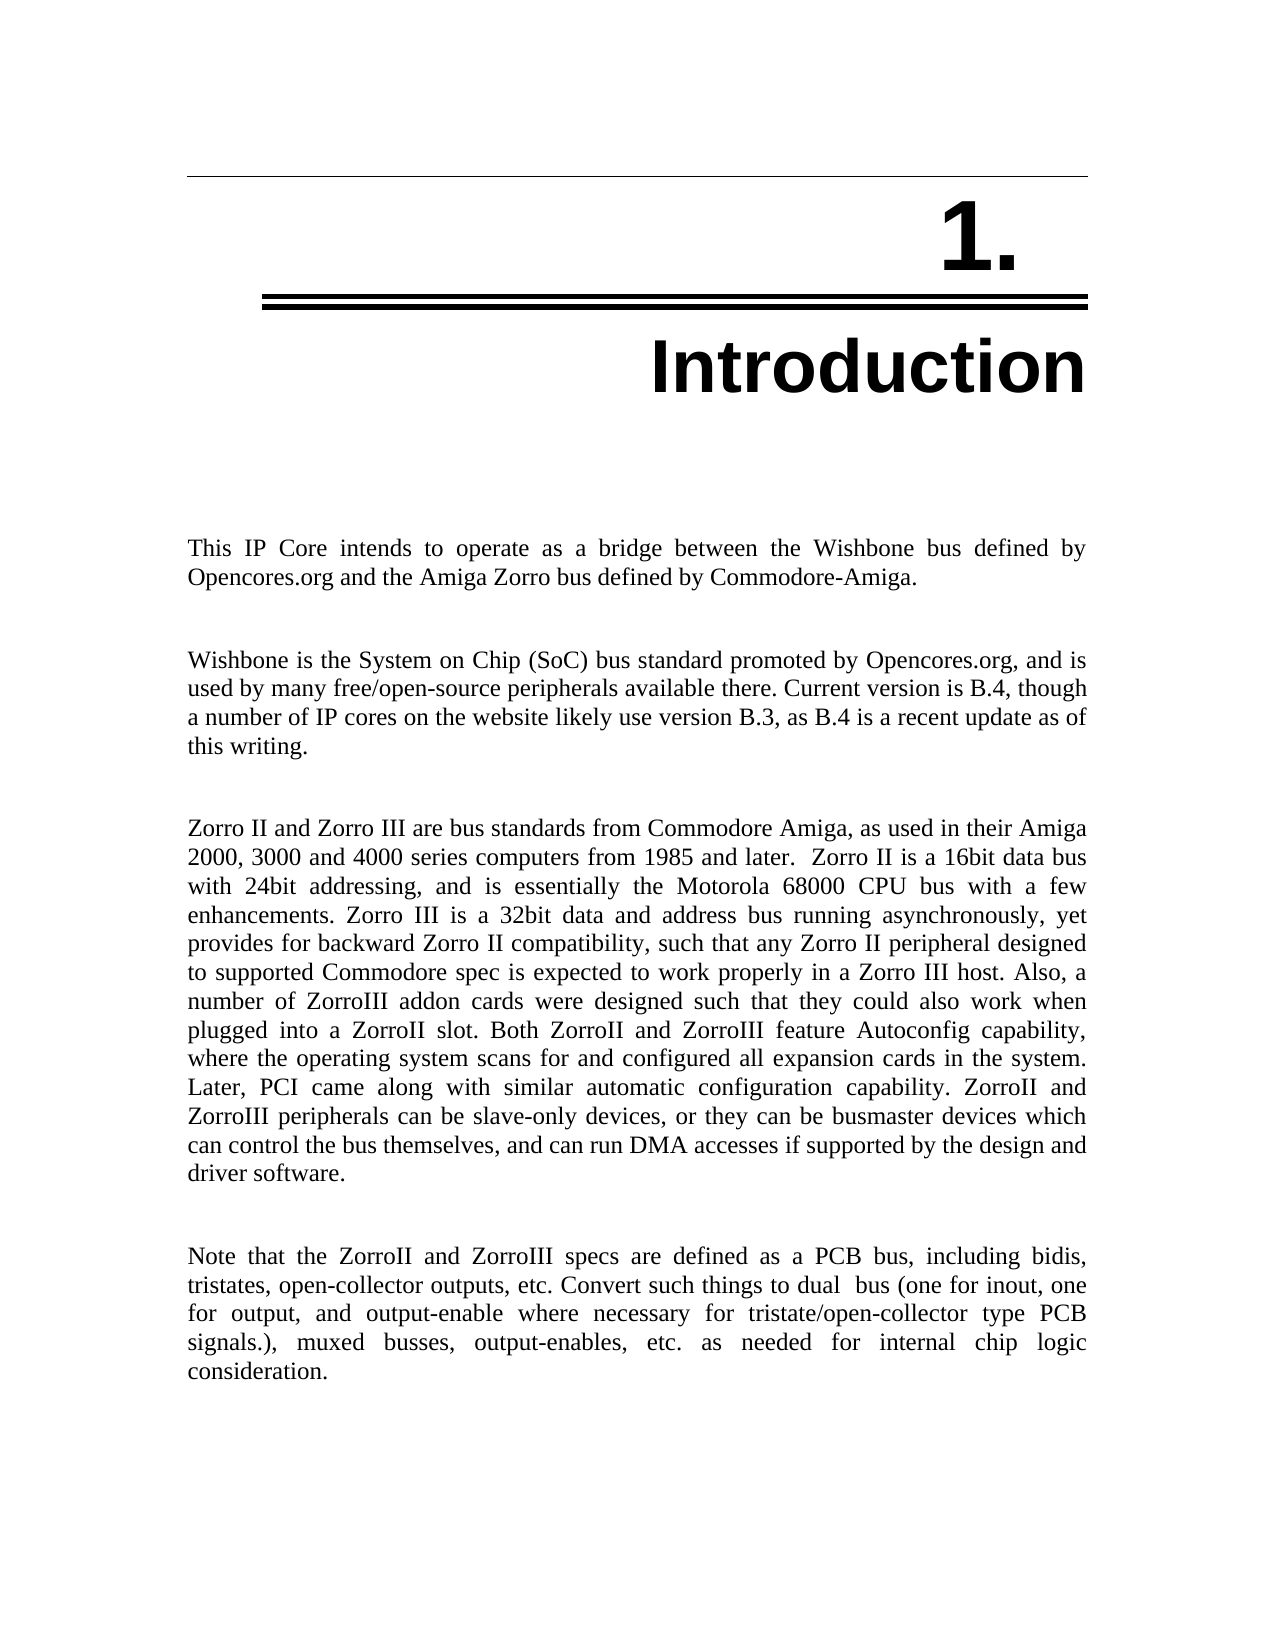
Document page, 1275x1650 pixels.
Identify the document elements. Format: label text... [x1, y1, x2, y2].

subtitle Introduction [187, 322, 1088, 408]
text Zorro II and Zorro III are bus standards from Commodore Amiga, as used in their Amiga 2000, 3000 and 4000 series computers from 1985 and later. Zorro II is a 16bit data bus with 24bit addressing, and is essentially the Motorola 68000 CPU bus with a few enhancements. Zorro III is a 32bit data and address bus running asynchronously, yet provides for backward Zorro II compatibility, such that any Zorro II peripheral designed to supported Commodore spec is expected to work properly in a Zorro III host. Also, a number of ZorroIII addon cards were designed such that they could also work when plugged into a ZorroII slot. Both ZorroII and ZorroIII feature Autoconfig capability, where the operating system scans for and configured all expansion cards in the system. Later, PCI came along with similar automatic configuration capability. ZorroII and ZorroIII peripherals can be slave-only devices, or they can be busmaster devices which can control the bus themselves, and can run DMA accesses if supported by the design and driver software. [187, 813, 1088, 1187]
text Note that the ZorroII and ZorroIII specs are defined as a PCB bus, including bidis, tristates, open-collector outputs, etc. Convert such things to dual bus (one for inout, one for output, and output-enable where necessary for tristate/open-collector type PCB signals.), muxed busses, output-enables, etc. as needed for internal chip logic consideration. [187, 1241, 1088, 1385]
text Wishbone is the System on Chip (SoC) bus standard promoted by Opencores.org, and is used by many free/open-source peripherals available there. Current version is B.4, though a number of IP cores on the website likely use version B.3, as B.4 is a recent update as of this writing. [187, 645, 1088, 760]
text This IP Core intends to operate as a bridge between the Wishbone bus defined by Opencores.org and the Amiga Zorro bus defined by Commodore-Amiga. [187, 533, 1088, 591]
